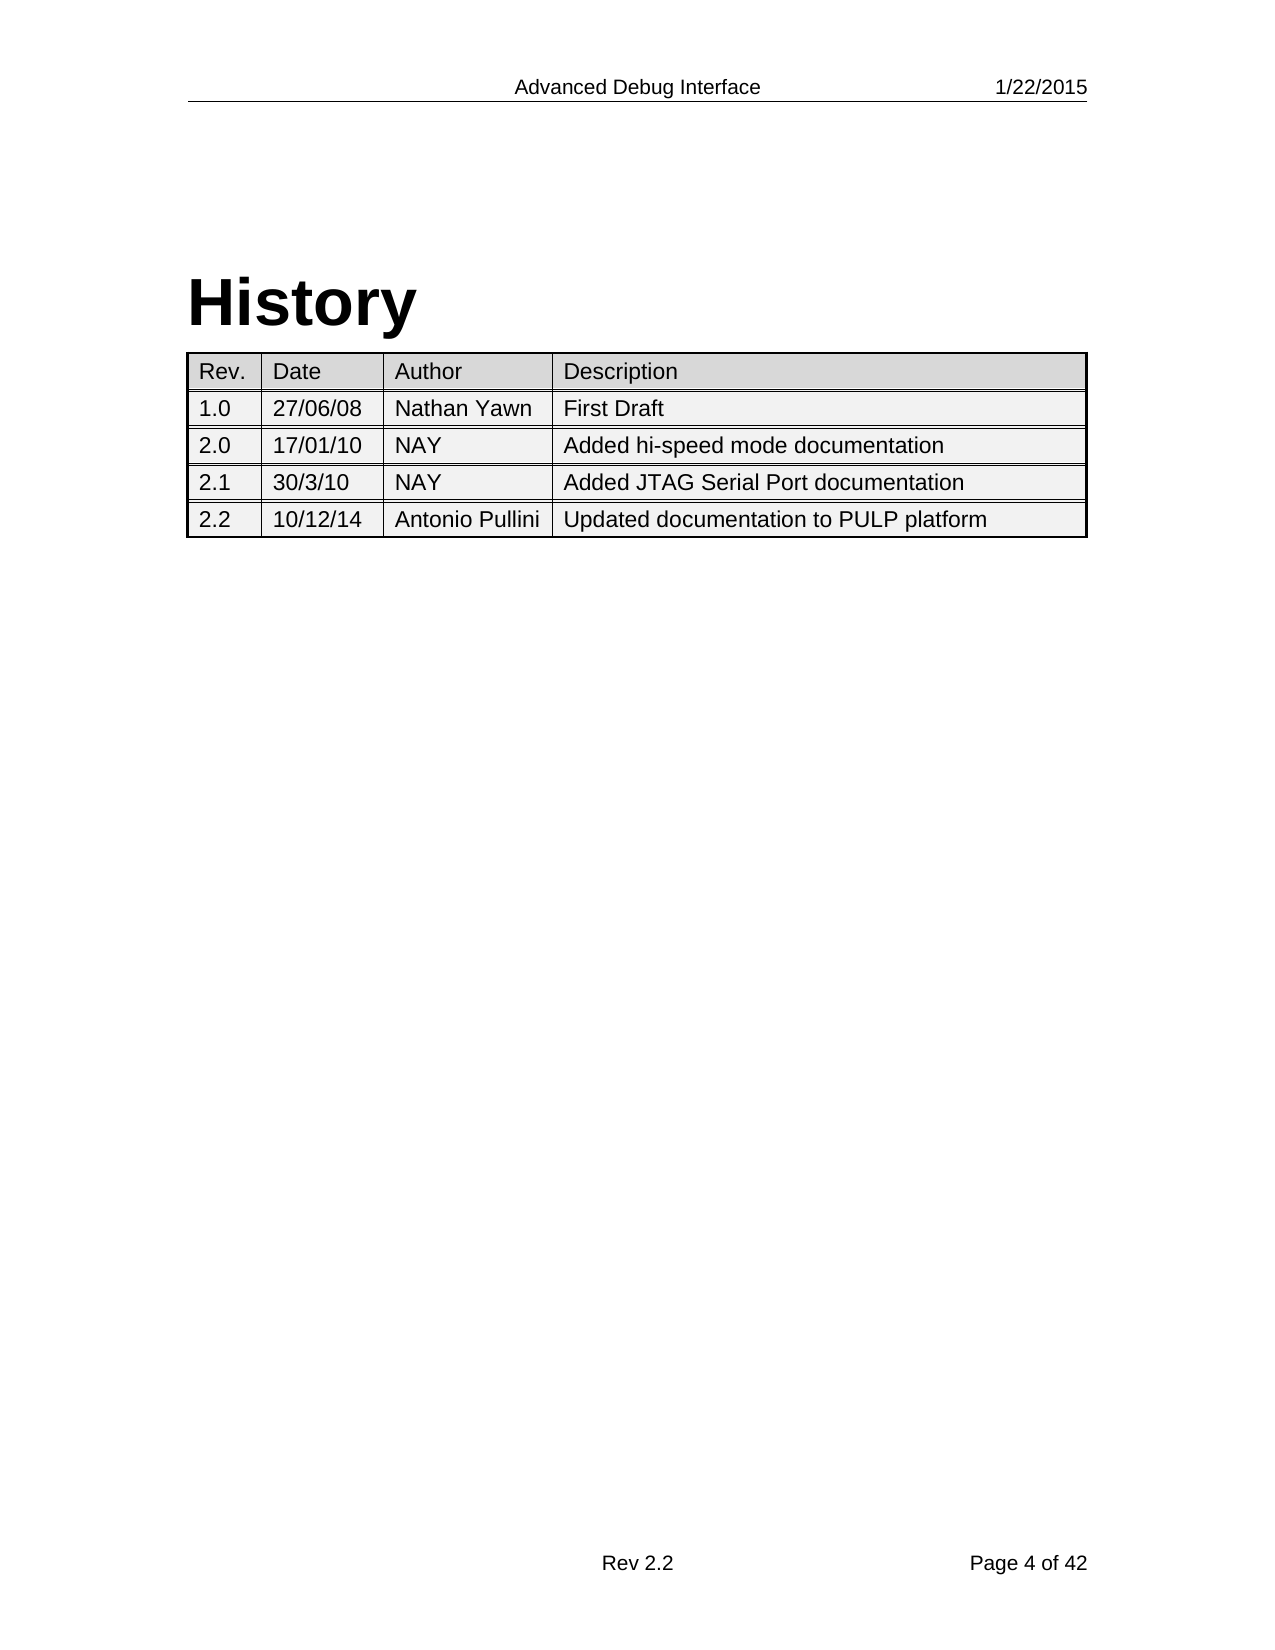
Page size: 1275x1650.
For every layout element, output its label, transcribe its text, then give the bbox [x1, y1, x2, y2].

table_cell Updated documentation to PULP platform [553, 503, 1085, 536]
table_cell 10/12/14 [262, 503, 383, 536]
text History [187, 262, 1087, 339]
table_header Description [553, 354, 1085, 388]
table_header Author [384, 354, 552, 388]
table_cell Added hi-speed mode documentation [553, 429, 1085, 462]
table_header Rev. [189, 354, 261, 388]
table_cell 2.1 [189, 466, 261, 499]
table_cell Nathan Yawn [384, 392, 552, 425]
table_cell 30/3/10 [262, 466, 383, 499]
table_cell Added JTAG Serial Port documentation [553, 466, 1085, 499]
table_cell NAY [384, 466, 552, 499]
table_cell NAY [384, 429, 552, 462]
table_cell 2.2 [189, 503, 261, 536]
table_cell 2.0 [189, 429, 261, 462]
table_header Date [262, 354, 383, 388]
table_cell First Draft [553, 392, 1085, 425]
table_cell 1.0 [189, 392, 261, 425]
table_cell Antonio Pullini [384, 503, 552, 536]
table_cell 17/01/10 [262, 429, 383, 462]
table_cell 27/06/08 [262, 392, 383, 425]
